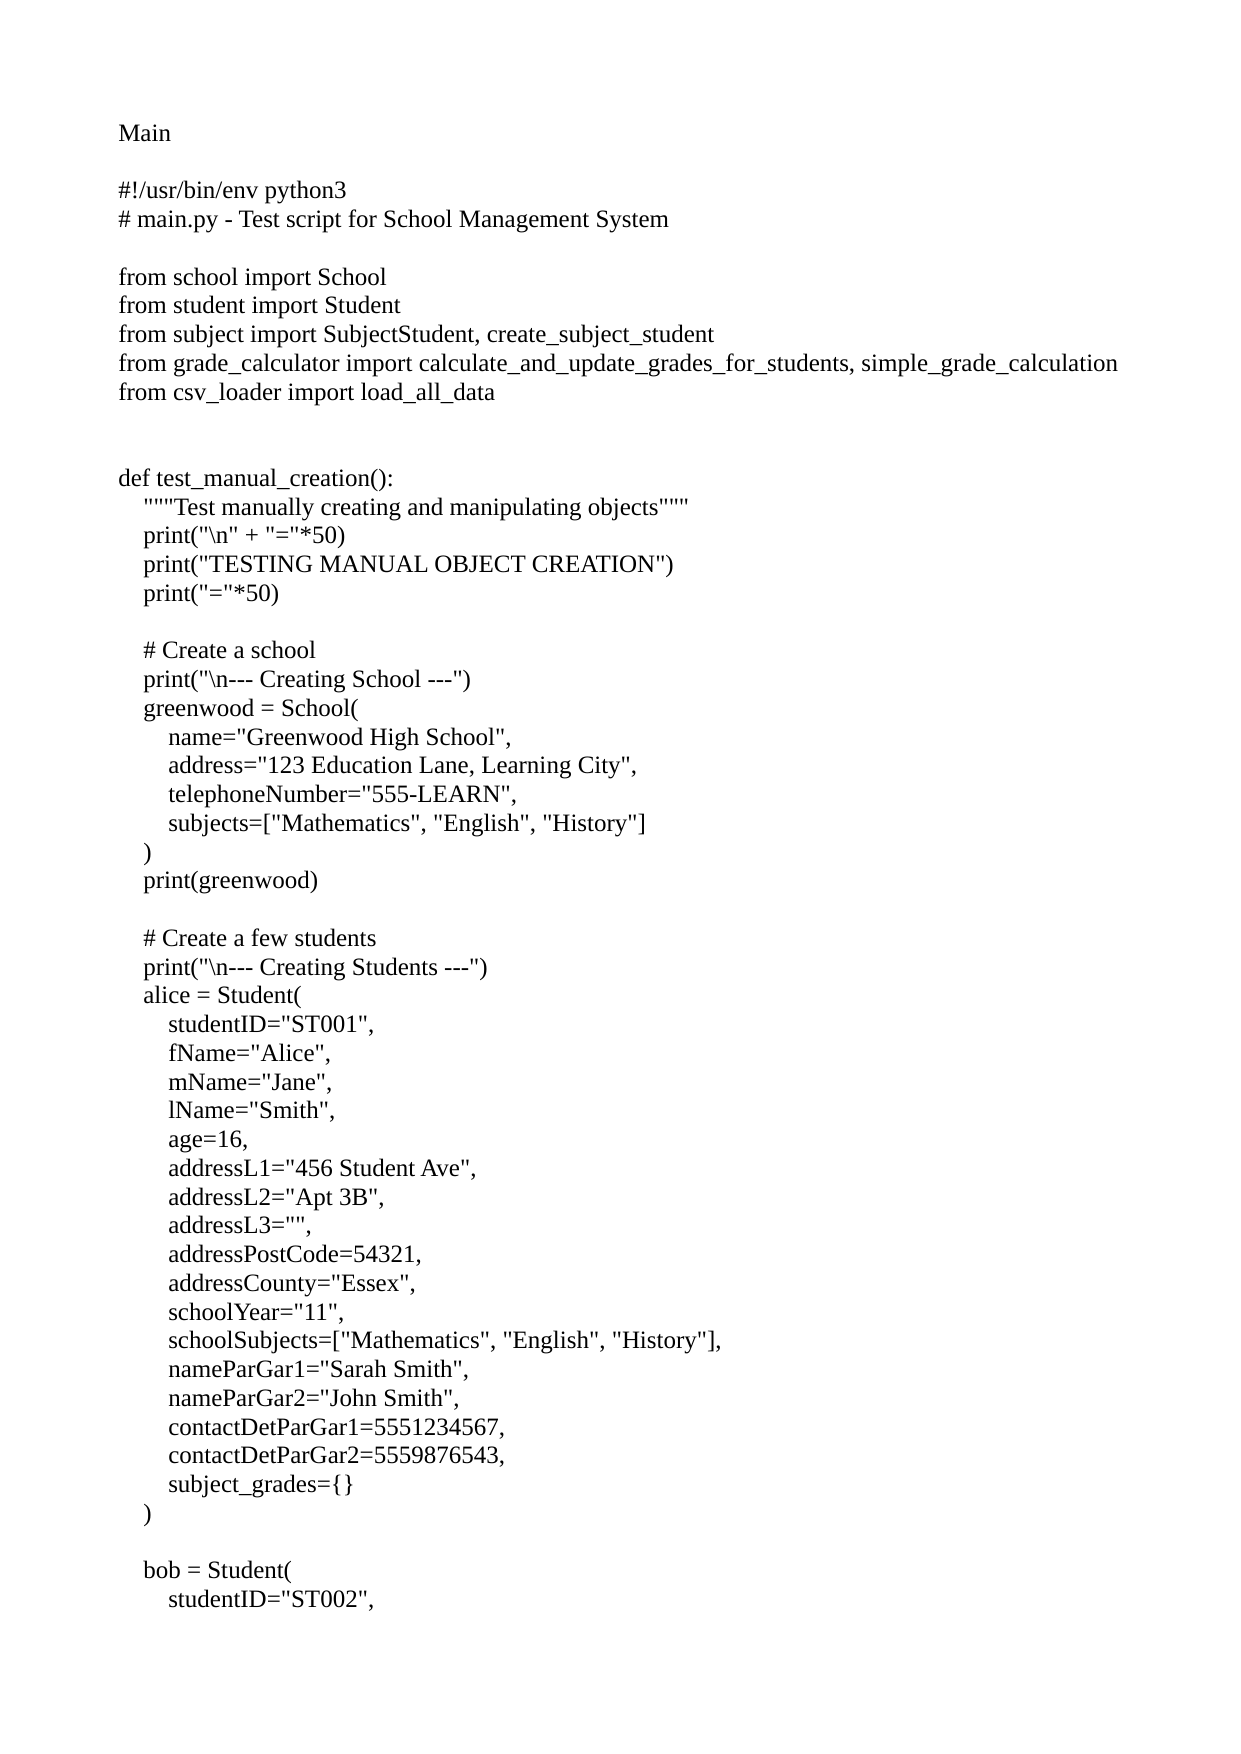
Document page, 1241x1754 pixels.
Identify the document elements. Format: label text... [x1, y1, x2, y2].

text age=16, [118, 1124, 1122, 1153]
text addressL1="456 Student Ave", [118, 1153, 1122, 1182]
text addressL3="", [118, 1211, 1122, 1239]
text # main.py - Test script for School Management System [118, 204, 1122, 233]
text schoolYear="11", [118, 1297, 1122, 1326]
text nameParGar2="John Smith", [118, 1383, 1122, 1412]
text print("\n--- Creating Students ---") [118, 952, 1122, 981]
text lName="Smith", [118, 1096, 1122, 1124]
text addressCounty="Essex", [118, 1268, 1122, 1297]
text print("="*50) [118, 578, 1122, 607]
text from student import Student [118, 291, 1122, 319]
text fName="Alice", [118, 1038, 1122, 1067]
text # Create a few students [118, 923, 1122, 952]
text contactDetParGar1=5551234567, [118, 1412, 1122, 1441]
text Main [118, 118, 1122, 147]
text print("TESTING MANUAL OBJECT CREATION") [118, 549, 1122, 578]
text schoolSubjects=["Mathematics", "English", "History"], [118, 1326, 1122, 1354]
text greenwood = School( [118, 693, 1122, 722]
text from csv_loader import load_all_data [118, 377, 1122, 406]
text from school import School [118, 262, 1122, 291]
text subject_grades={} [118, 1469, 1122, 1498]
text ) [118, 837, 1122, 866]
text studentID="ST001", [118, 1009, 1122, 1038]
text mName="Jane", [118, 1067, 1122, 1096]
text # Create a school [118, 636, 1122, 664]
text """Test manually creating and manipulating objects""" [118, 492, 1122, 521]
text print("\n" + "="*50) [118, 521, 1122, 549]
text print("\n--- Creating School ---") [118, 664, 1122, 693]
text addressL2="Apt 3B", [118, 1182, 1122, 1211]
text from grade_calculator import calculate_and_update_grades_for_students, simple_grade_calculation [118, 348, 1122, 377]
text bob = Student( [118, 1556, 1122, 1584]
text contactDetParGar2=5559876543, [118, 1441, 1122, 1469]
text ) [118, 1498, 1122, 1527]
text studentID="ST002", [118, 1584, 1122, 1613]
text nameParGar1="Sarah Smith", [118, 1354, 1122, 1383]
text name="Greenwood High School", [118, 722, 1122, 751]
text from subject import SubjectStudent, create_subject_student [118, 319, 1122, 348]
text print(greenwood) [118, 866, 1122, 894]
text subjects=["Mathematics", "English", "History"] [118, 808, 1122, 837]
text def test_manual_creation(): [118, 463, 1122, 492]
text addressPostCode=54321, [118, 1239, 1122, 1268]
text address="123 Education Lane, Learning City", [118, 751, 1122, 779]
text #!/usr/bin/env python3 [118, 176, 1122, 204]
text alice = Student( [118, 981, 1122, 1009]
text telephoneNumber="555-LEARN", [118, 779, 1122, 808]
